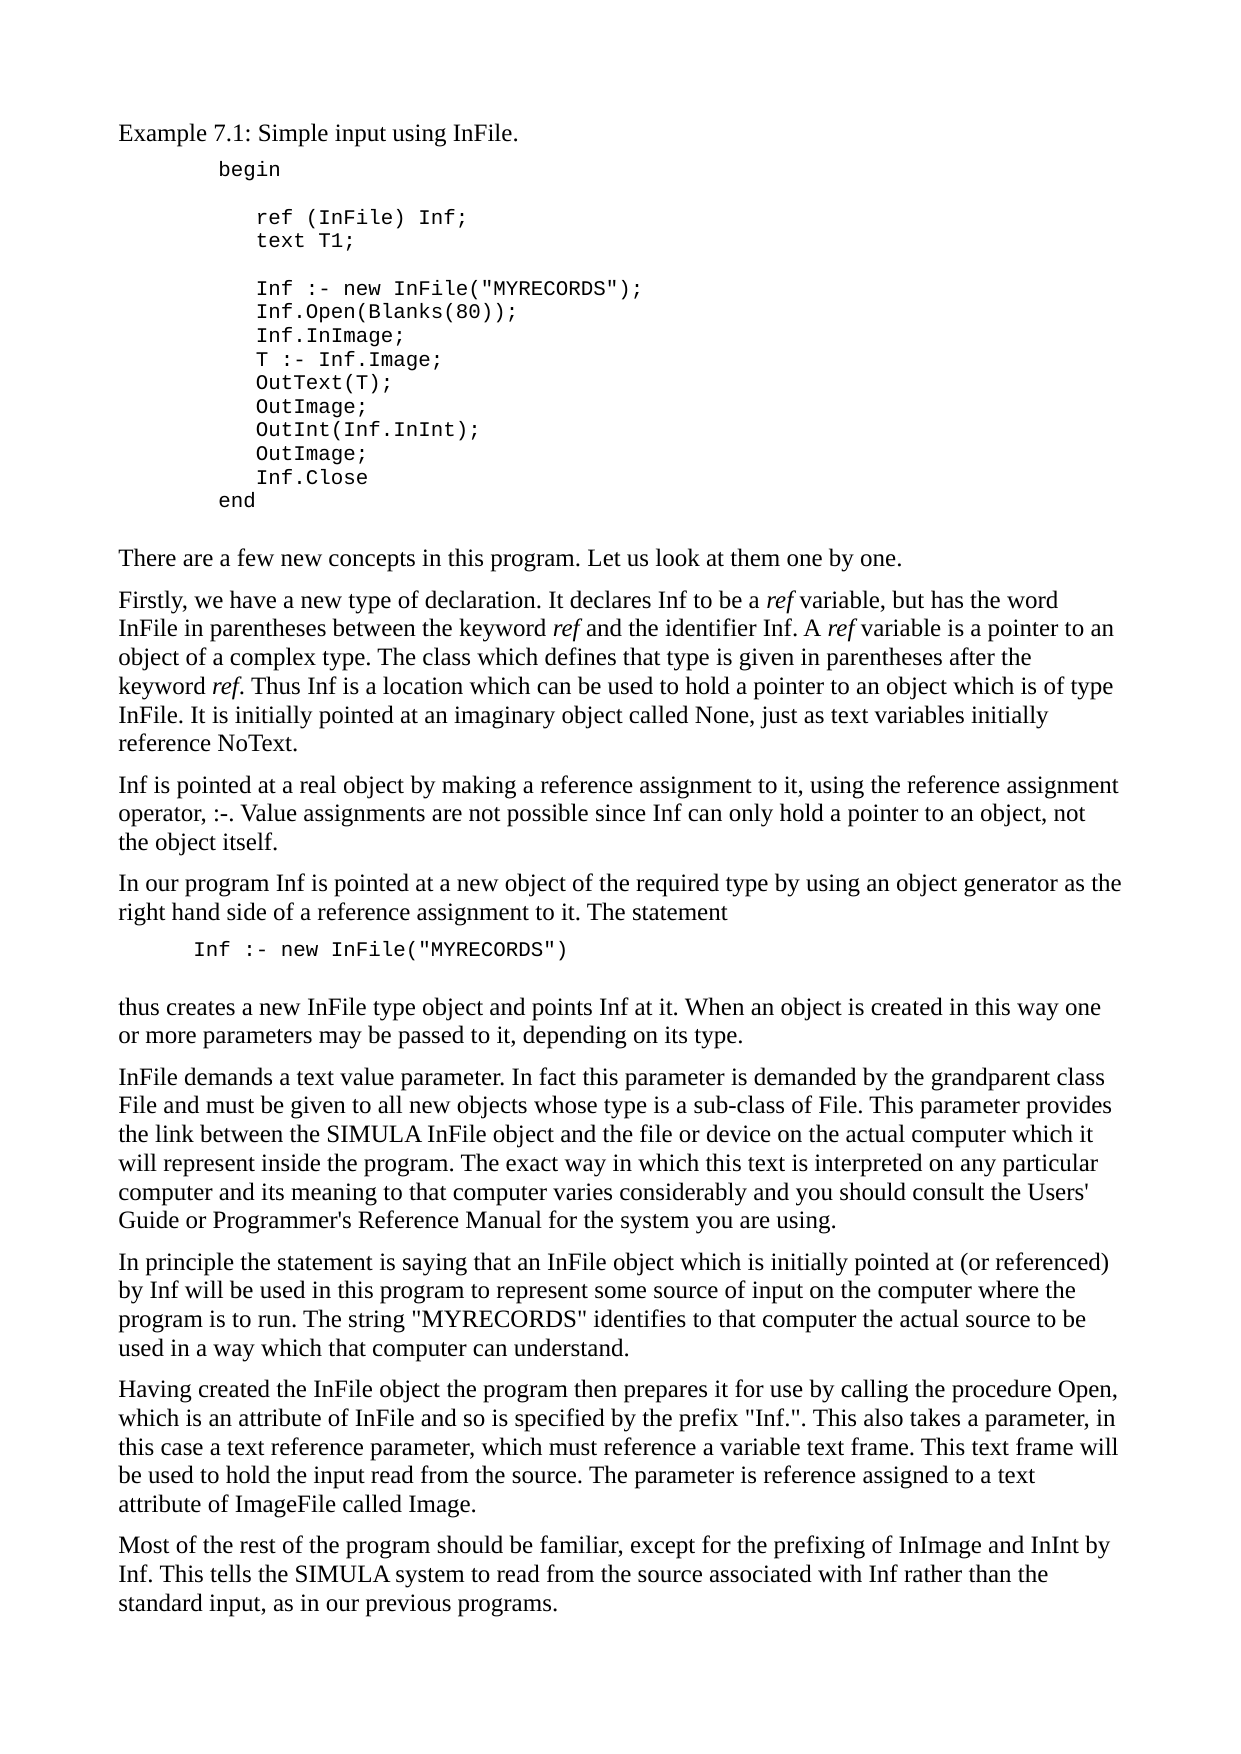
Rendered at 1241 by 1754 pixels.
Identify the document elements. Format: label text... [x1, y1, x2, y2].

text OutText(T); [118, 372, 1122, 396]
text In principle the statement is saying that an InFile object which is initially pointed at (or referenced) by Inf will be used in this program to represent some source of input on the computer where the program is to run. The string "MYRECORDS" identifies to that computer the actual source to be used in a way which that computer can understand. [118, 1247, 1122, 1362]
text Inf :- new InFile("MYRECORDS") [118, 938, 1122, 962]
text begin [118, 159, 1122, 183]
text T :- Inf.Image; [118, 348, 1122, 372]
text ref (InFile) Inf; [118, 207, 1122, 230]
text Inf :- new InFile("MYRECORDS"); [118, 278, 1122, 301]
text InFile demands a text value parameter. In fact this parameter is demanded by the grandparent class File and must be given to all new objects whose type is a sub-class of File. This parameter provides the link between the SIMULA InFile object and the file or device on the actual computer which it will represent inside the program. The exact way in which this text is interpreted on any particular computer and its meaning to that computer varies considerably and you should consult the Users' Guide or Programmer's Reference Manual for the system you are using. [118, 1062, 1122, 1234]
text Example 7.1: Simple input using InFile. [118, 118, 1122, 147]
text OutImage; [118, 443, 1122, 467]
text text T1; [118, 230, 1122, 254]
text Having created the InFile object the program then prepares it for use by calling the procedure Open, which is an attribute of InFile and so is specified by the prefix "Inf.". This also takes a parameter, in this case a text reference parameter, which must reference a variable text frame. This text frame will be used to hold the input read from the source. The parameter is reference assigned to a text attribute of ImageFile called Image. [118, 1374, 1122, 1518]
text OutInt(Inf.InInt); [118, 419, 1122, 443]
text In our program Inf is pointed at a new object of the required type by using an object generator as the right hand side of a reference assignment to it. The statement [118, 868, 1122, 926]
text Inf.Open(Blanks(80)); [118, 301, 1122, 325]
text There are a few new concepts in this program. Let us look at them one by one. [118, 543, 1122, 572]
text end [118, 490, 1122, 514]
text Inf.InImage; [118, 325, 1122, 348]
text Most of the rest of the program should be familiar, except for the prefixing of InImage and InInt by Inf. This tells the SIMULA system to read from the source associated with Inf rather than the standard input, as in our previous programs. [118, 1530, 1122, 1617]
text Inf is pointed at a real object by making a reference assignment to it, using the reference assignment operator, :-. Value assignments are not possible since Inf can only hold a pointer to an object, not the object itself. [118, 770, 1122, 856]
text OutImage; [118, 396, 1122, 419]
text Firstly, we have a new type of declaration. It declares Inf to be a ref variable, but has the word InFile in parentheses between the keyword ref and the identifier Inf. A ref variable is a pointer to an object of a complex type. The class which defines that type is given in parentheses after the keyword ref. Thus Inf is a location which can be used to hold a pointer to an object which is of type InFile. It is initially pointed at an imaginary object called None, just as text variables initially reference NoText. [118, 585, 1122, 757]
text thus creates a new InFile type object and points Inf at it. When an object is created in this way one or more parameters may be passed to it, depending on its type. [118, 992, 1122, 1049]
text Inf.Close [118, 467, 1122, 490]
